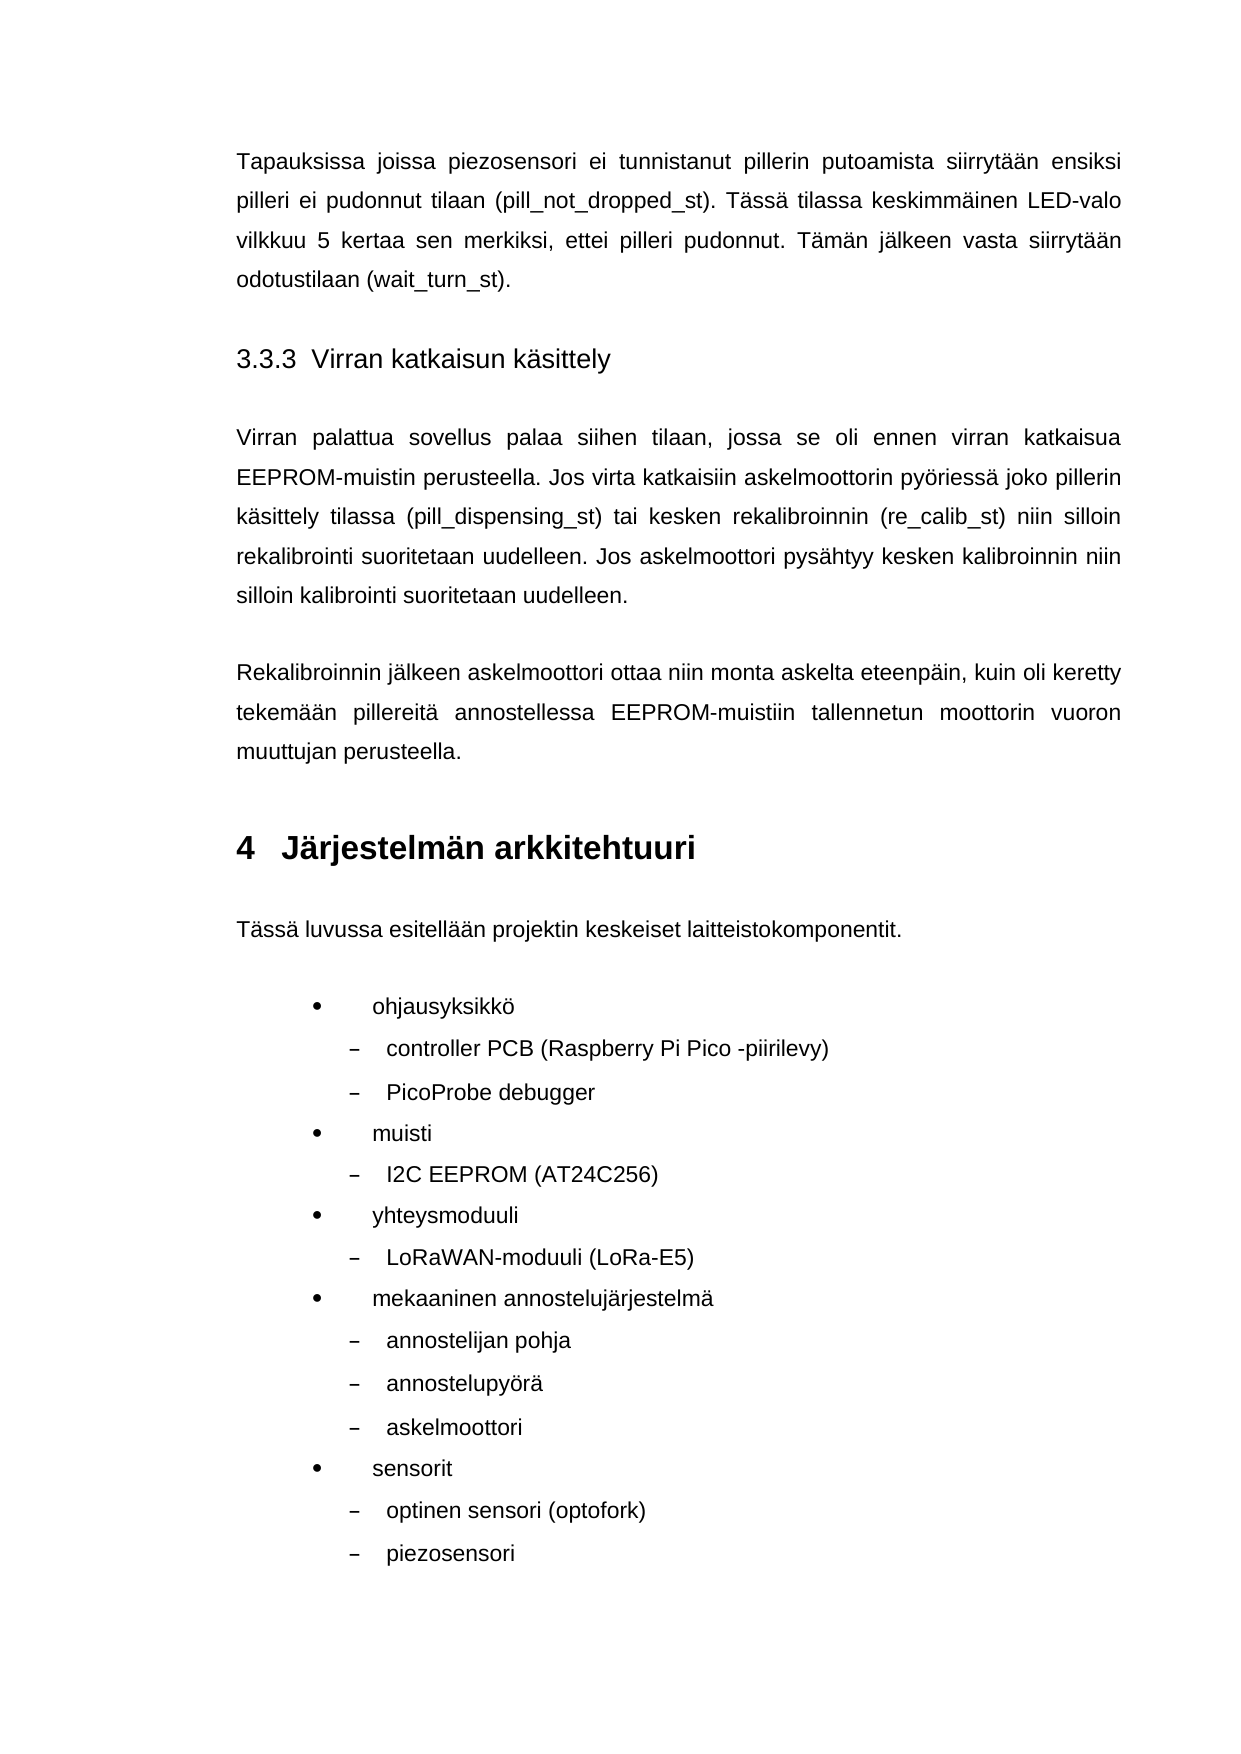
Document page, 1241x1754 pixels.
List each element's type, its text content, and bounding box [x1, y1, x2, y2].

list annostelupyörä [349, 1367, 1122, 1398]
text Virran palattua sovellus palaa siihen tilaan, jossa se oli ennen virran katkaisua EEPROM-muistin perusteella. Jos virta katkaisiin askelmoottorin pyöriessä joko pillerin käsittely tilassa (pill_dispensing_st) tai kesken rekalibroinnin (re_calib_st) niin silloin rekalibrointi suoritetaan uudelleen. Jos askelmoottori pysähtyy kesken kalibroinnin niin silloin kalibrointi suoritetaan uudelleen. [236, 424, 1122, 609]
text Tässä luvussa esitellään projektin keskeiset laitteistokomponentit. [236, 916, 1122, 942]
list askelmoottori [349, 1411, 1122, 1442]
list controller PCB (Raspberry Pi Pico -piirilevy) [349, 1032, 1122, 1063]
list PicoProbe debugger [349, 1076, 1122, 1107]
list muisti [313, 1119, 1122, 1146]
text Rekalibroinnin jälkeen askelmoottori ottaa niin monta askelta eteenpäin, kuin oli keretty tekemään pillereitä annostellessa EEPROM-muistiin tallennetun moottorin vuoron muuttujan perusteella. [236, 659, 1122, 764]
list LoRaWAN-moduuli (LoRa-E5) [349, 1241, 1122, 1272]
list piezosensori [349, 1537, 1122, 1569]
subtitle Järjestelmän arkkitehtuuri [236, 828, 1122, 866]
list mekaaninen annostelujärjestelmä [313, 1285, 1122, 1311]
list yhteysmoduuli [313, 1202, 1122, 1228]
subtitle Virran katkaisun käsittely [236, 343, 1122, 374]
text Tapauksissa joissa piezosensori ei tunnistanut pillerin putoamista siirrytään ensiksi pilleri ei pudonnut tilaan (pill_not_dropped_st). Tässä tilassa keskimmäinen LED-valo vilkkuu 5 kertaa sen merkiksi, ettei pilleri pudonnut. Tämän jälkeen vasta siirrytään odotustilaan (wait_turn_st). [236, 148, 1122, 292]
list optinen sensori (optofork) [349, 1494, 1122, 1525]
list ohjausyksikkö [313, 993, 1122, 1019]
list I2C EEPROM (AT24C256) [349, 1158, 1122, 1189]
list sensorit [313, 1455, 1122, 1481]
list annostelijan pohja [349, 1323, 1122, 1355]
